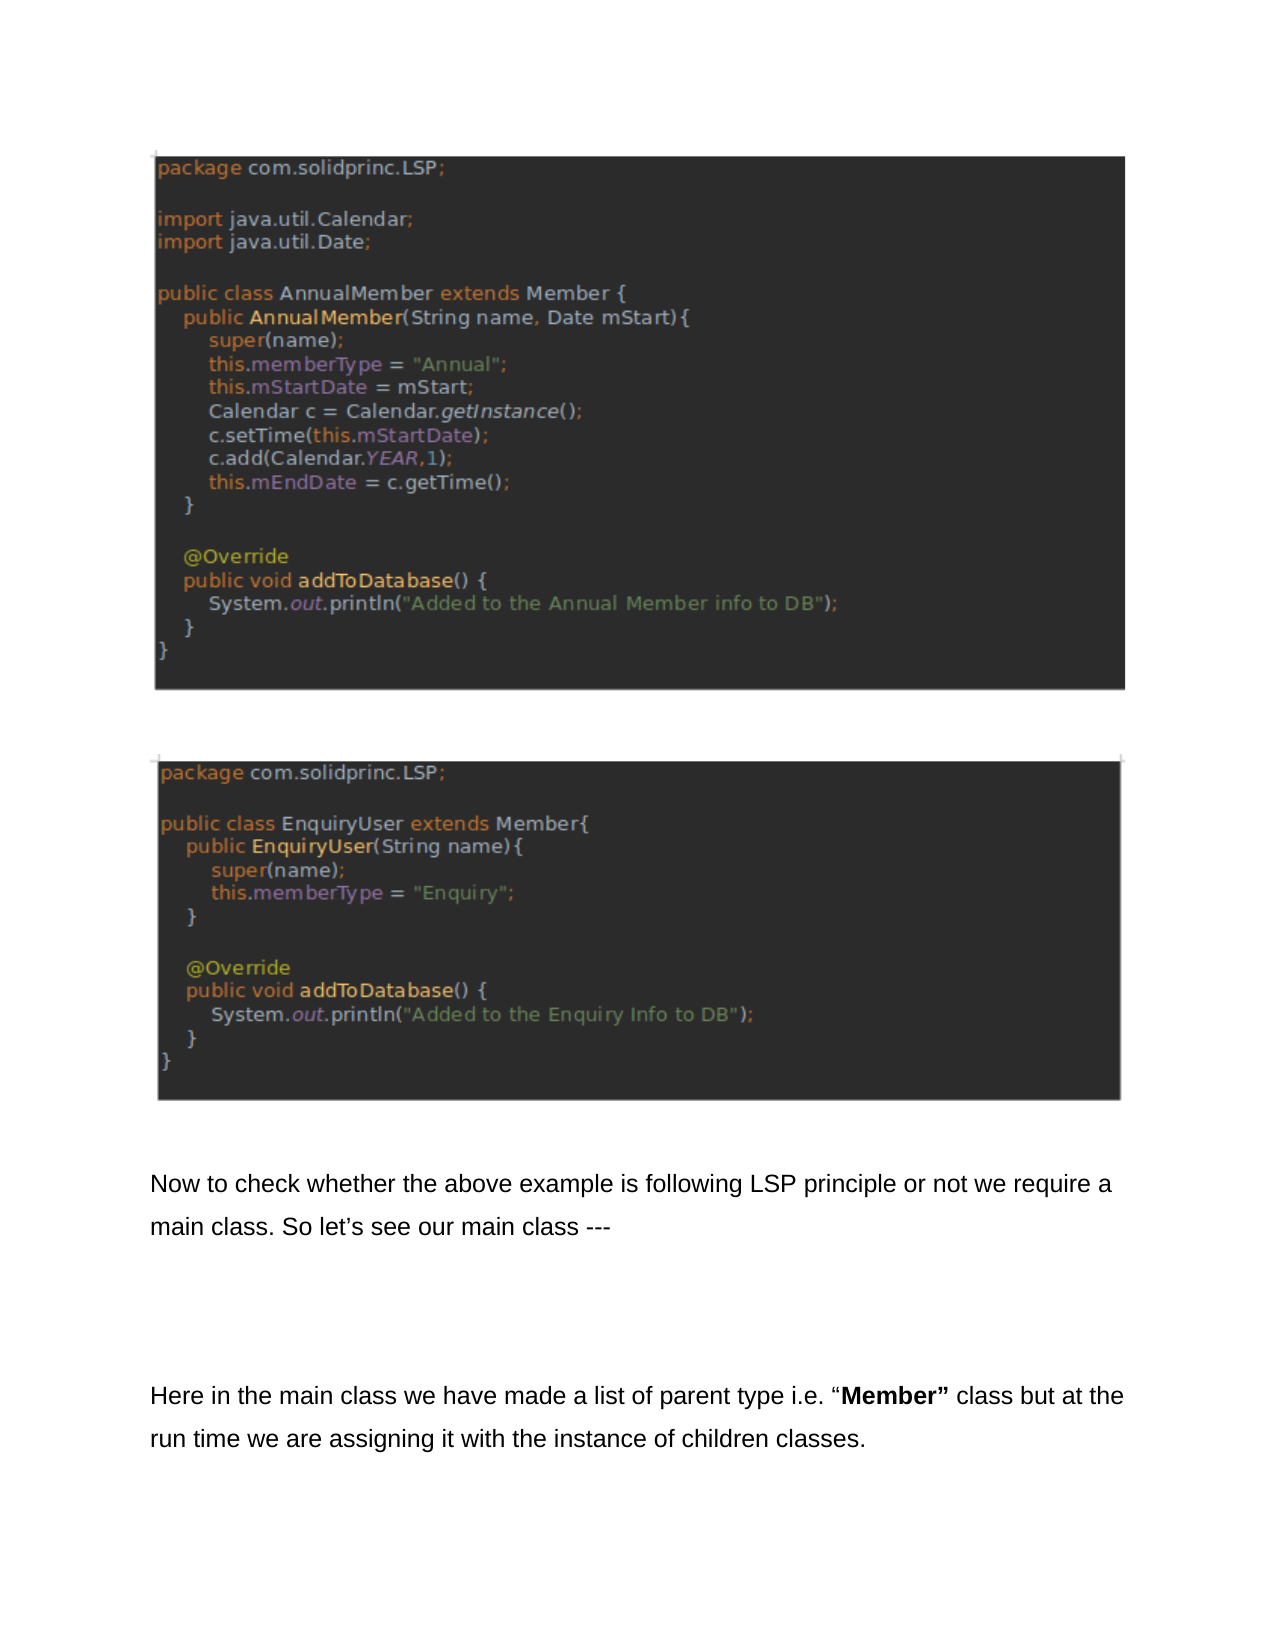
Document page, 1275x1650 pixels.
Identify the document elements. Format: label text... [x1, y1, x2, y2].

text Here in the main class we have made a list of parent type i.e. “Member” class but at the run time we are assigning it with the instance of children classes. [150, 1381, 1125, 1453]
text Now to check whether the above example is following LSP principle or not we require a main class. So let’s see our main class --- [150, 1169, 1125, 1241]
picture [150, 754, 1125, 1113]
picture [150, 150, 1125, 698]
